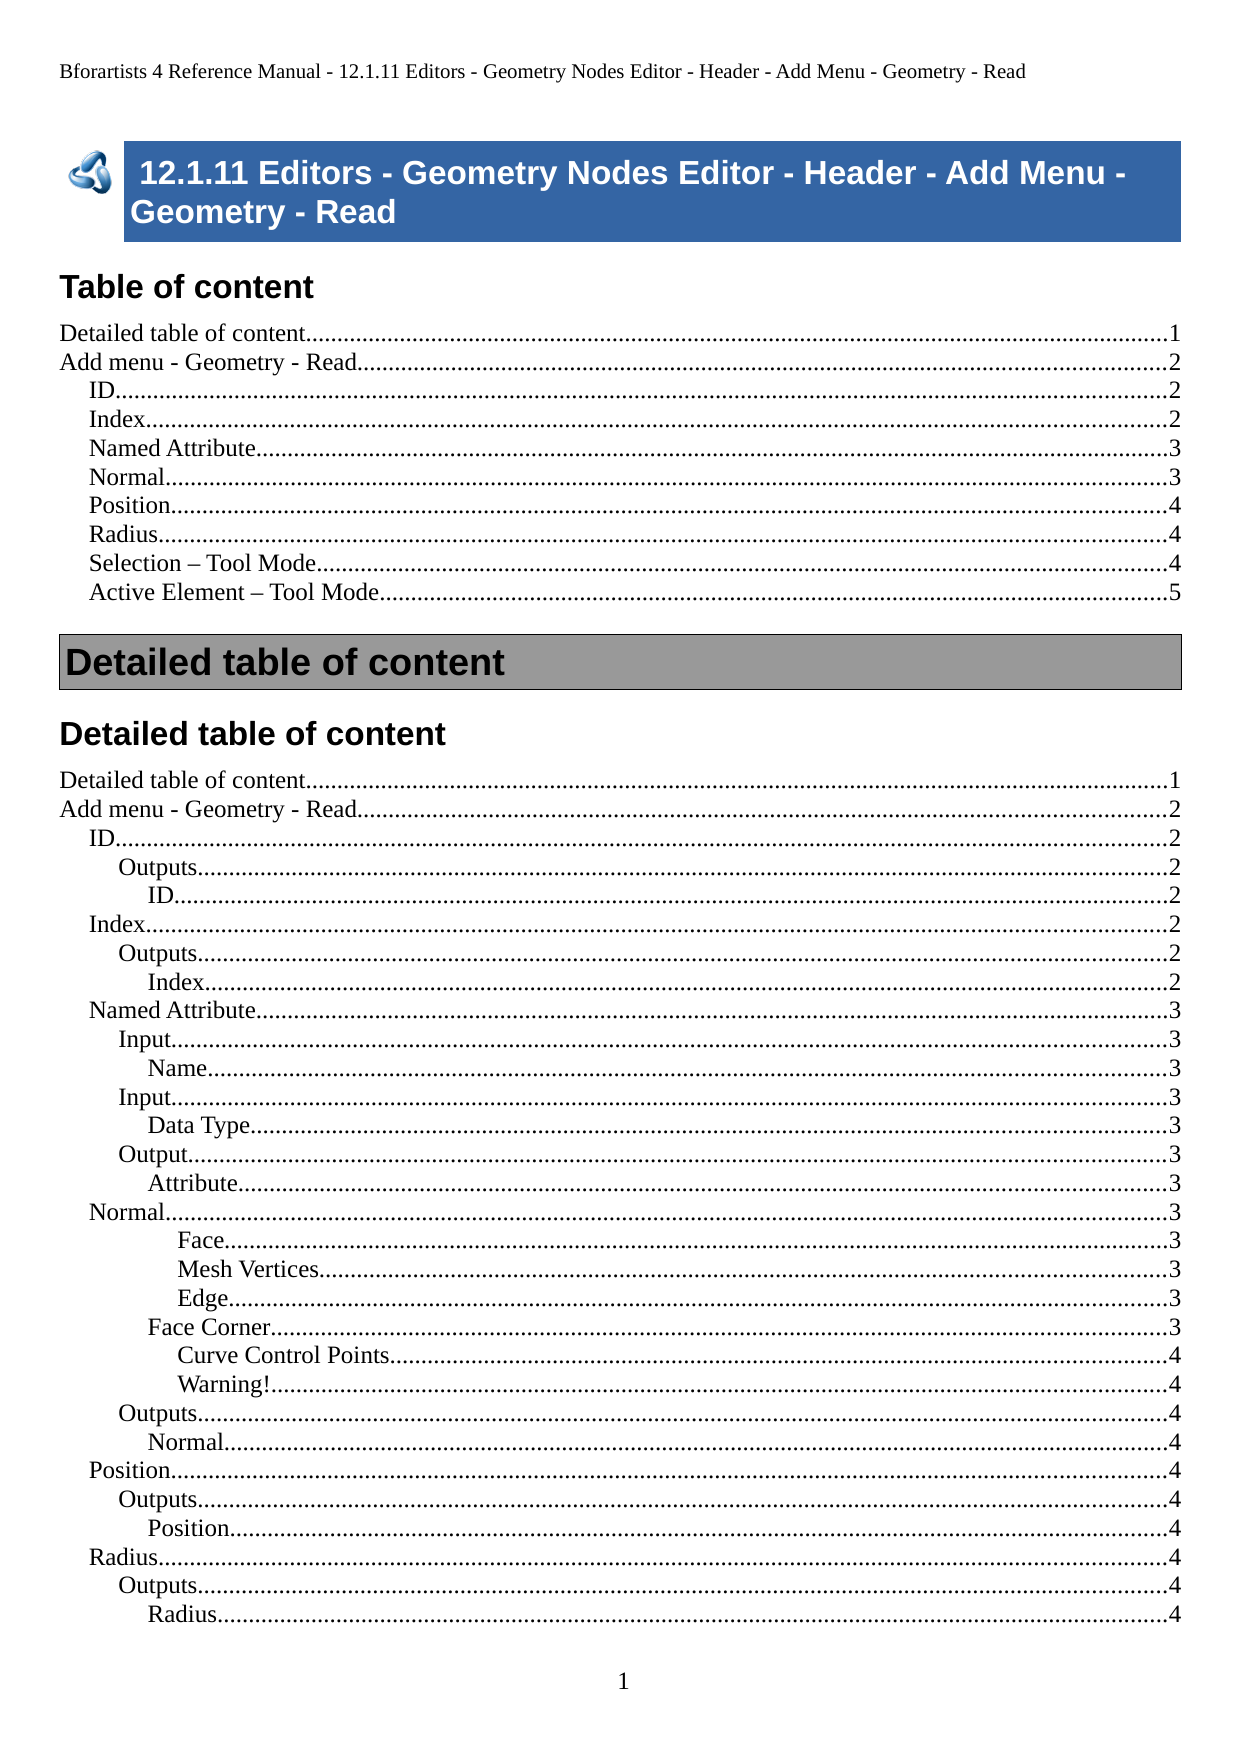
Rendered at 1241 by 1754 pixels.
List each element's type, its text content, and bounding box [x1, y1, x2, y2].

text ID 2 [88, 823, 1181, 852]
text Index 2 [147, 967, 1181, 995]
text Input 3 [118, 1024, 1181, 1053]
text Position 4 [147, 1513, 1181, 1542]
picture [65, 147, 114, 197]
text Named Attribute 3 [88, 433, 1181, 462]
text Normal 3 [88, 1197, 1181, 1225]
text Mesh Vertices 3 [177, 1254, 1181, 1283]
text Position 4 [88, 1455, 1181, 1484]
text Add menu - Geometry - Read 2 [59, 347, 1181, 375]
table_header [59, 141, 124, 242]
text Attribute 3 [147, 1168, 1181, 1197]
text Selection – Tool Mode 4 [88, 548, 1181, 577]
text Detailed table of content 1 [59, 318, 1181, 347]
text Data Type 3 [147, 1110, 1181, 1139]
text Index 2 [88, 909, 1181, 938]
text Face Corner 3 [147, 1312, 1181, 1340]
text Outputs 2 [118, 938, 1181, 967]
text Warning! 4 [177, 1369, 1181, 1398]
text Normal 4 [147, 1427, 1181, 1455]
text Index 2 [88, 404, 1181, 433]
text Outputs 4 [118, 1484, 1181, 1513]
text ID 2 [88, 375, 1181, 404]
text Input 3 [118, 1082, 1181, 1110]
text Position 4 [88, 490, 1181, 519]
text Face 3 [177, 1225, 1181, 1254]
text Outputs 2 [118, 852, 1181, 880]
text Active Element – Tool Mode 5 [88, 577, 1181, 605]
text Radius 4 [147, 1599, 1181, 1628]
text Outputs 4 [118, 1570, 1181, 1599]
text Curve Control Points 4 [177, 1340, 1181, 1369]
text Outputs 4 [118, 1398, 1181, 1427]
text Output 3 [118, 1139, 1181, 1168]
subtitle Table of content [59, 267, 1181, 305]
text Edge 3 [177, 1283, 1181, 1312]
text Name 3 [147, 1053, 1181, 1082]
text Detailed table of content 1 [59, 765, 1181, 794]
subtitle Detailed table of content [59, 714, 1181, 753]
text Add menu - Geometry - Read 2 [59, 794, 1181, 823]
text Named Attribute 3 [88, 995, 1181, 1024]
text Radius 4 [88, 1542, 1181, 1570]
table_header Detailed table of content [60, 635, 1181, 689]
text ID 2 [147, 880, 1181, 909]
text Radius 4 [88, 519, 1181, 548]
text Normal 3 [88, 462, 1181, 490]
table_header 12.1.11 Editors - Geometry Nodes Editor - Header - Add Menu - Geometry - Read [124, 141, 1181, 242]
